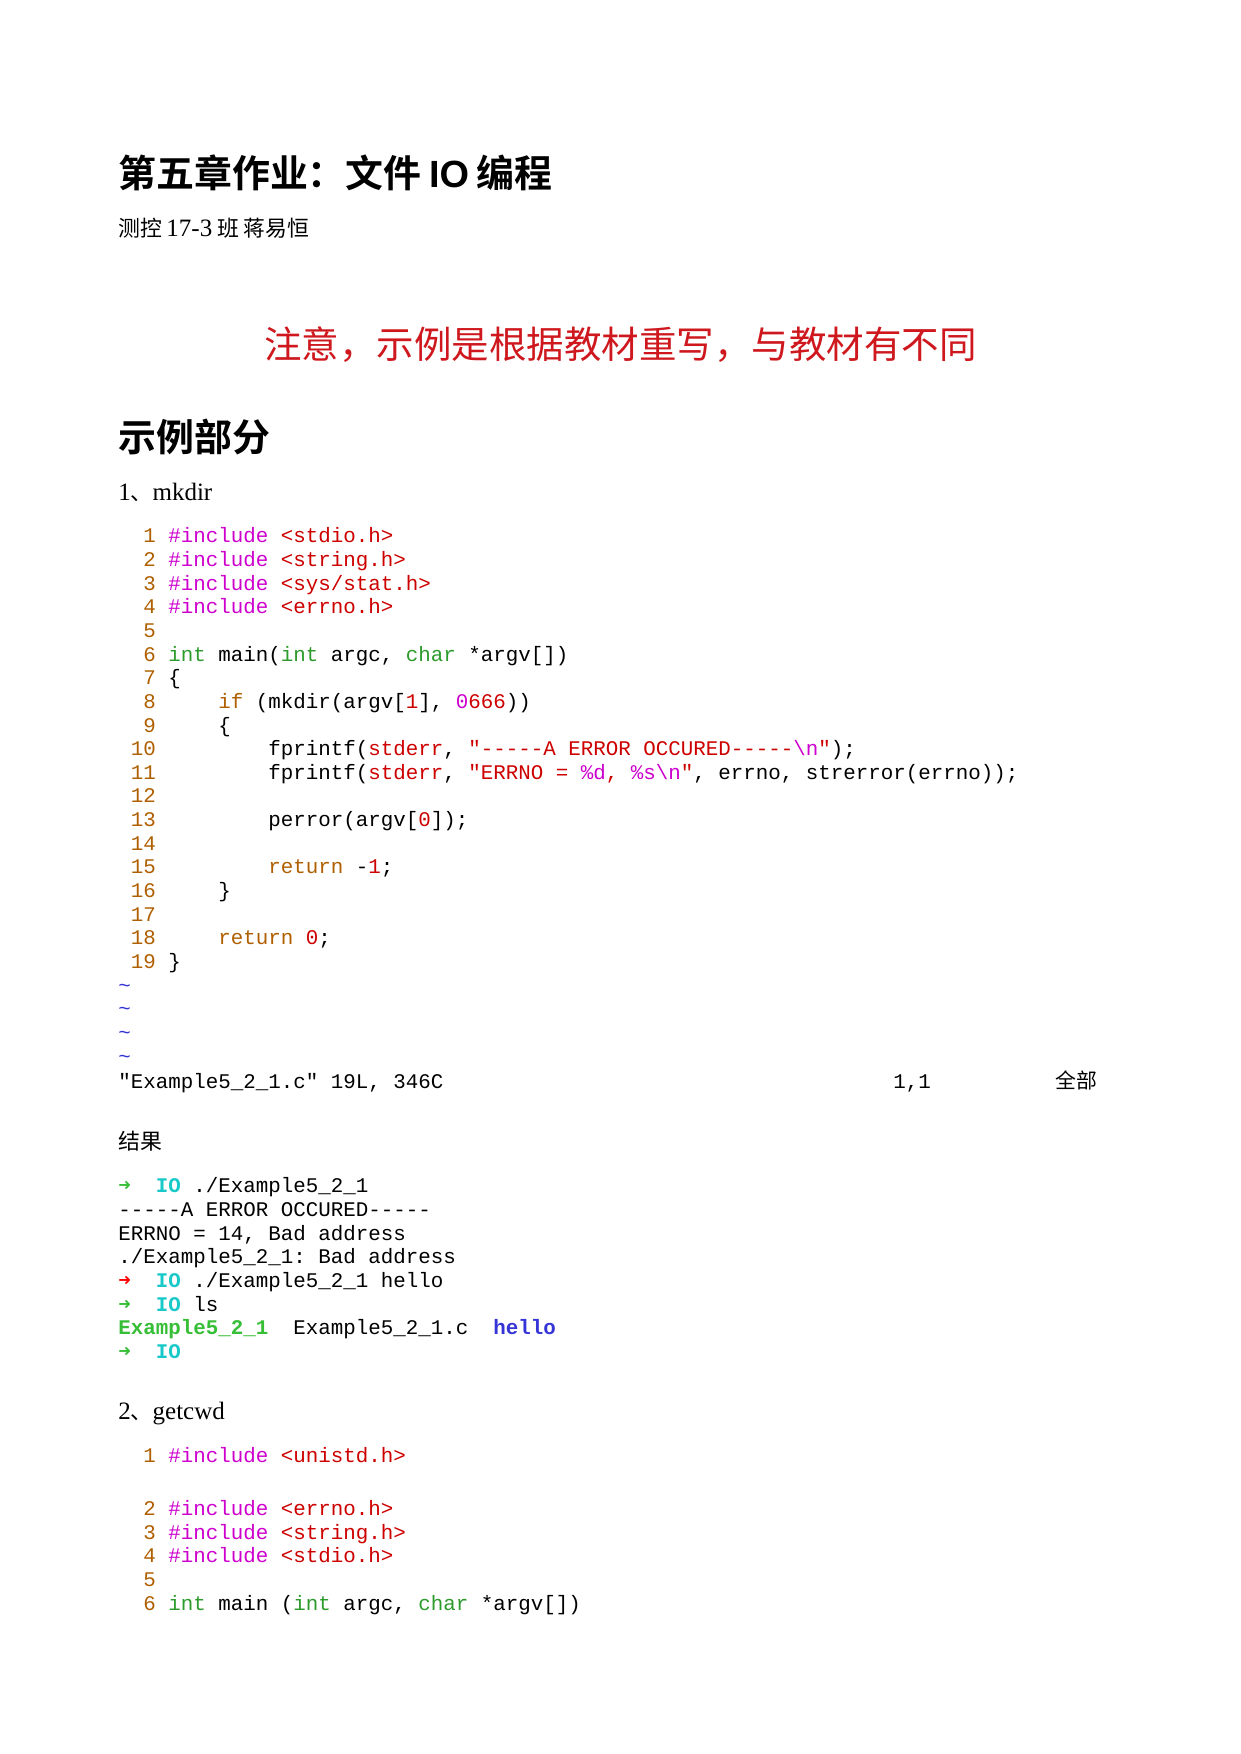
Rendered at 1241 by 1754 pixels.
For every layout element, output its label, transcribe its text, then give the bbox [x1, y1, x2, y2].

text 2 #include <string.h> [118, 549, 1122, 573]
text ➜ IO ./Example5_2_1 hello [118, 1270, 1122, 1293]
text 3 #include <sys/stat.h> [118, 573, 1122, 596]
text 6 int main(int argc, char *argv[]) [118, 644, 1122, 667]
text "Example5_2_1.c" 19L, 346C 1,1 全部 [118, 1069, 1122, 1095]
text 8 if (mkdir(argv[1], 0666)) [118, 691, 1122, 714]
text 1、mkdir [118, 474, 1122, 506]
text 16 } [118, 880, 1122, 904]
subtitle 示例部分 [118, 407, 1122, 462]
text 测控17-3班 蒋易恒 [118, 211, 1122, 242]
text 3 #include <string.h> [118, 1522, 1122, 1545]
text 7 { [118, 667, 1122, 691]
text 10 fprintf(stderr, "-----A ERROR OCCURED-----\n"); [118, 738, 1122, 762]
subtitle 注意，示例是根据教材重写，与教材有不同 [118, 315, 1122, 369]
text ERRNO = 14, Bad address [118, 1223, 1122, 1246]
text 1 #include <unistd.h> [118, 1445, 1122, 1468]
text 4 #include <stdio.h> [118, 1545, 1122, 1569]
text 18 return 0; [118, 927, 1122, 951]
text 17 [118, 904, 1122, 927]
text Example5_2_1 Example5_2_1.c hello [118, 1317, 1122, 1341]
subtitle 第五章作业：文件IO编程 [118, 143, 1122, 198]
text ~ [118, 998, 1122, 1022]
text 5 [118, 620, 1122, 644]
text ➜ IO ./Example5_2_1 [118, 1175, 1122, 1199]
text ➜ IO ls [118, 1293, 1122, 1317]
text 9 { [118, 714, 1122, 738]
text ~ [118, 975, 1122, 998]
text 13 perror(argv[0]); [118, 809, 1122, 833]
text 1 #include <stdio.h> [118, 525, 1122, 549]
text -----A ERROR OCCURED----- [118, 1199, 1122, 1223]
text ~ [118, 1046, 1122, 1069]
text 2、getcwd [118, 1394, 1122, 1426]
text 15 return -1; [118, 856, 1122, 880]
text 11 fprintf(stderr, "ERRNO = %d, %s\n", errno, strerror(errno)); [118, 762, 1122, 786]
text ➜ IO [118, 1341, 1122, 1364]
text 6 int main (int argc, char *argv[]) [118, 1593, 1122, 1616]
text 19 } [118, 951, 1122, 975]
text 2 #include <errno.h> [118, 1498, 1122, 1522]
text 12 [118, 786, 1122, 809]
text 14 [118, 833, 1122, 856]
text ~ [118, 1022, 1122, 1046]
text 5 [118, 1569, 1122, 1593]
text 4 #include <errno.h> [118, 596, 1122, 620]
text 结果 [118, 1124, 1122, 1156]
text ./Example5_2_1: Bad address [118, 1246, 1122, 1270]
